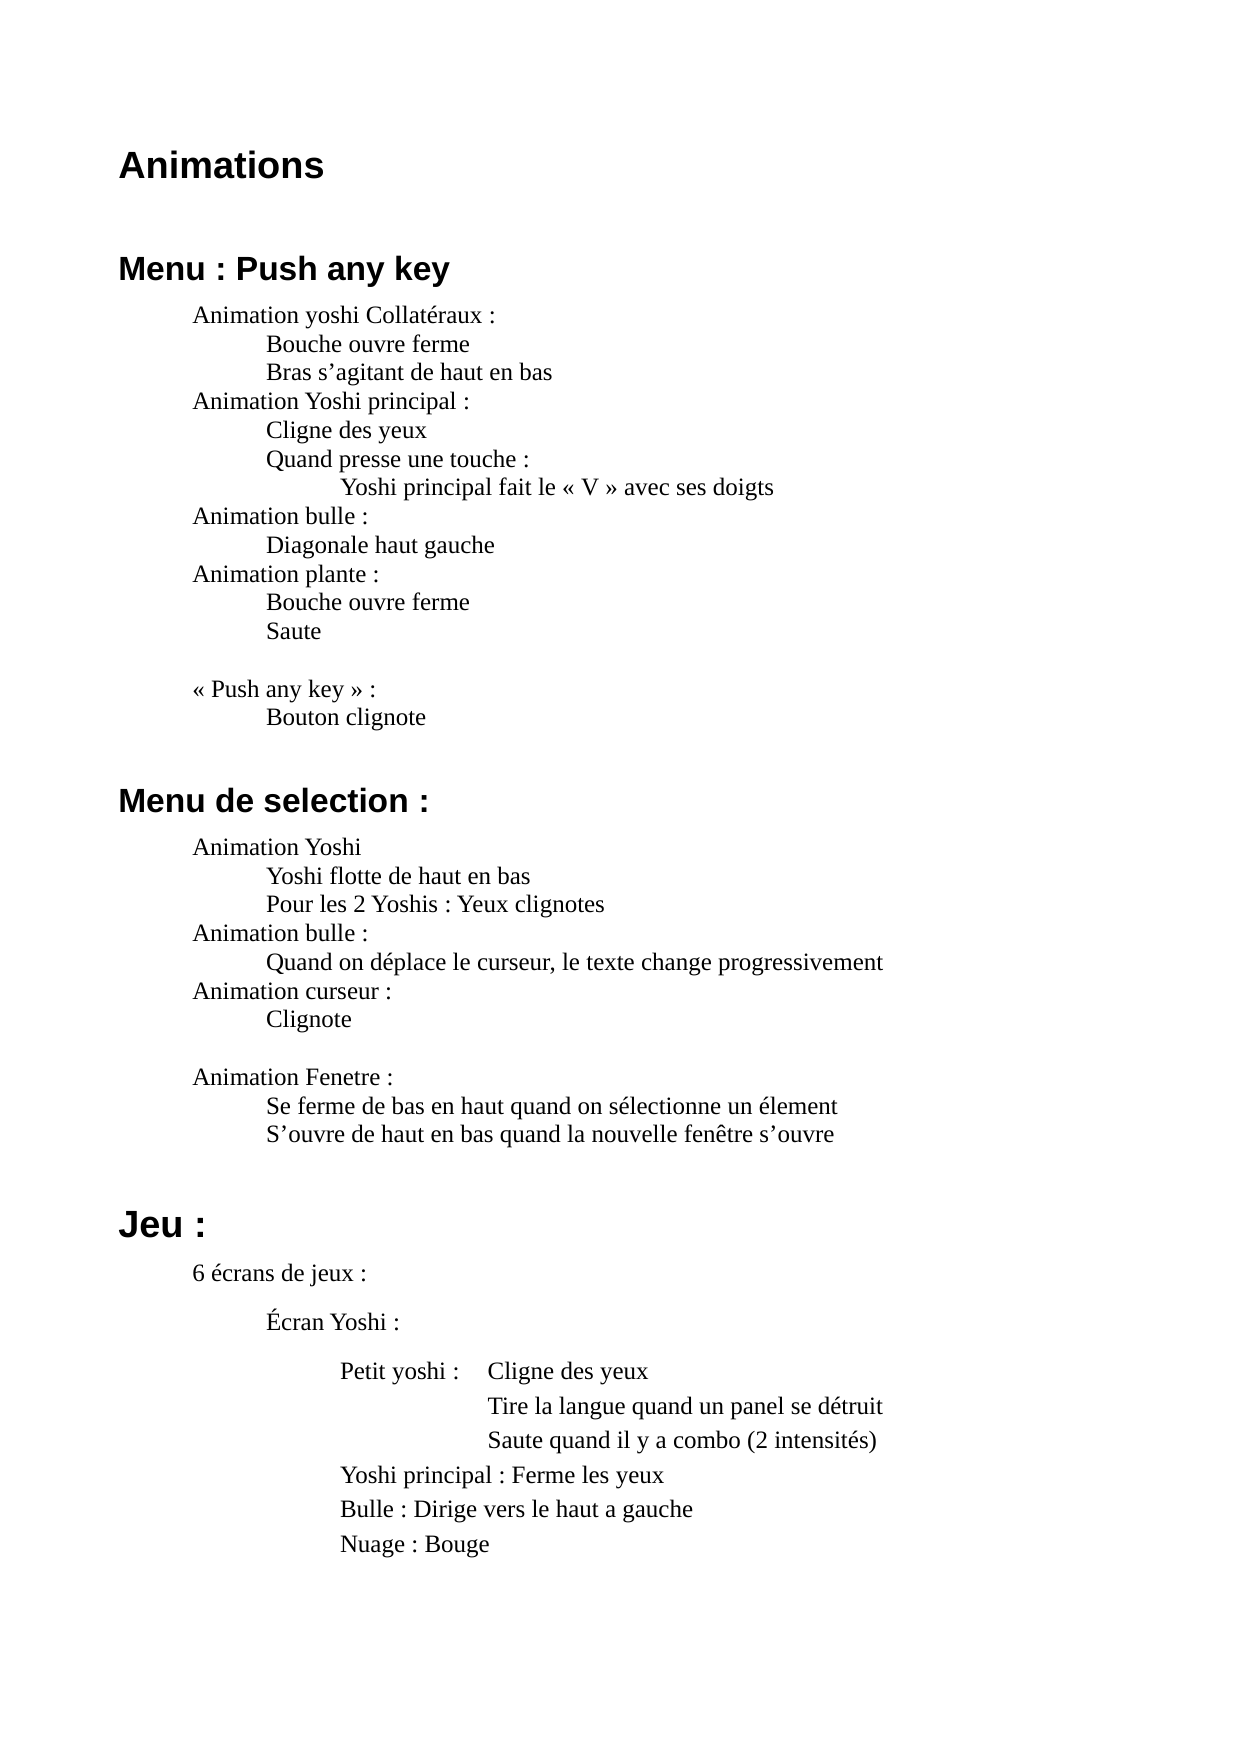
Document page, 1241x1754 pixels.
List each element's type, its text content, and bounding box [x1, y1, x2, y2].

subtitle Jeu : [118, 1202, 1122, 1246]
text Animation curseur : [118, 976, 1122, 1004]
text Clignote [118, 1004, 1122, 1033]
text Pour les 2 Yoshis : Yeux clignotes [118, 889, 1122, 918]
text Bras s’agitant de haut en bas [118, 357, 1122, 386]
text Bouton clignote [118, 702, 1122, 731]
text Diagonale haut gauche [118, 530, 1122, 559]
subtitle Menu : Push any key [118, 249, 1122, 287]
text « Push any key » : [118, 674, 1122, 702]
text Yoshi principal fait le « V » avec ses doigts [118, 472, 1122, 501]
text Animation bulle : [118, 501, 1122, 530]
text S’ouvre de haut en bas quand la nouvelle fenêtre s’ouvre [118, 1119, 1122, 1148]
text Yoshi flotte de haut en bas [118, 861, 1122, 889]
text Quand presse une touche : [118, 444, 1122, 472]
text 6 écrans de jeux : [118, 1258, 1122, 1287]
text Quand on déplace le curseur, le texte change progressivement [118, 947, 1122, 976]
text Bouche ouvre ferme [118, 329, 1122, 357]
text Cligne des yeux [118, 415, 1122, 444]
text Animation Fenetre : [118, 1062, 1122, 1091]
text Animation Yoshi [118, 832, 1122, 861]
text Animation plante : [118, 559, 1122, 587]
text Animation bulle : [118, 918, 1122, 947]
text Saute [118, 616, 1122, 645]
subtitle Menu de selection : [118, 781, 1122, 819]
text Animation Yoshi principal : [118, 386, 1122, 415]
text Animation yoshi Collatéraux : [118, 300, 1122, 329]
text Se ferme de bas en haut quand on sélectionne un élement [118, 1091, 1122, 1119]
text Écran Yoshi : [118, 1307, 1122, 1336]
text Petit yoshi : Cligne des yeux Tire la langue quand un panel se détruit Saute quand il y a combo (2 intensités) Yoshi principal : Ferme les yeux Bulle : Dirige vers le haut a gauche Nuage : Bouge [118, 1356, 1122, 1557]
subtitle Animations [118, 143, 1122, 187]
text Bouche ouvre ferme [118, 587, 1122, 616]
